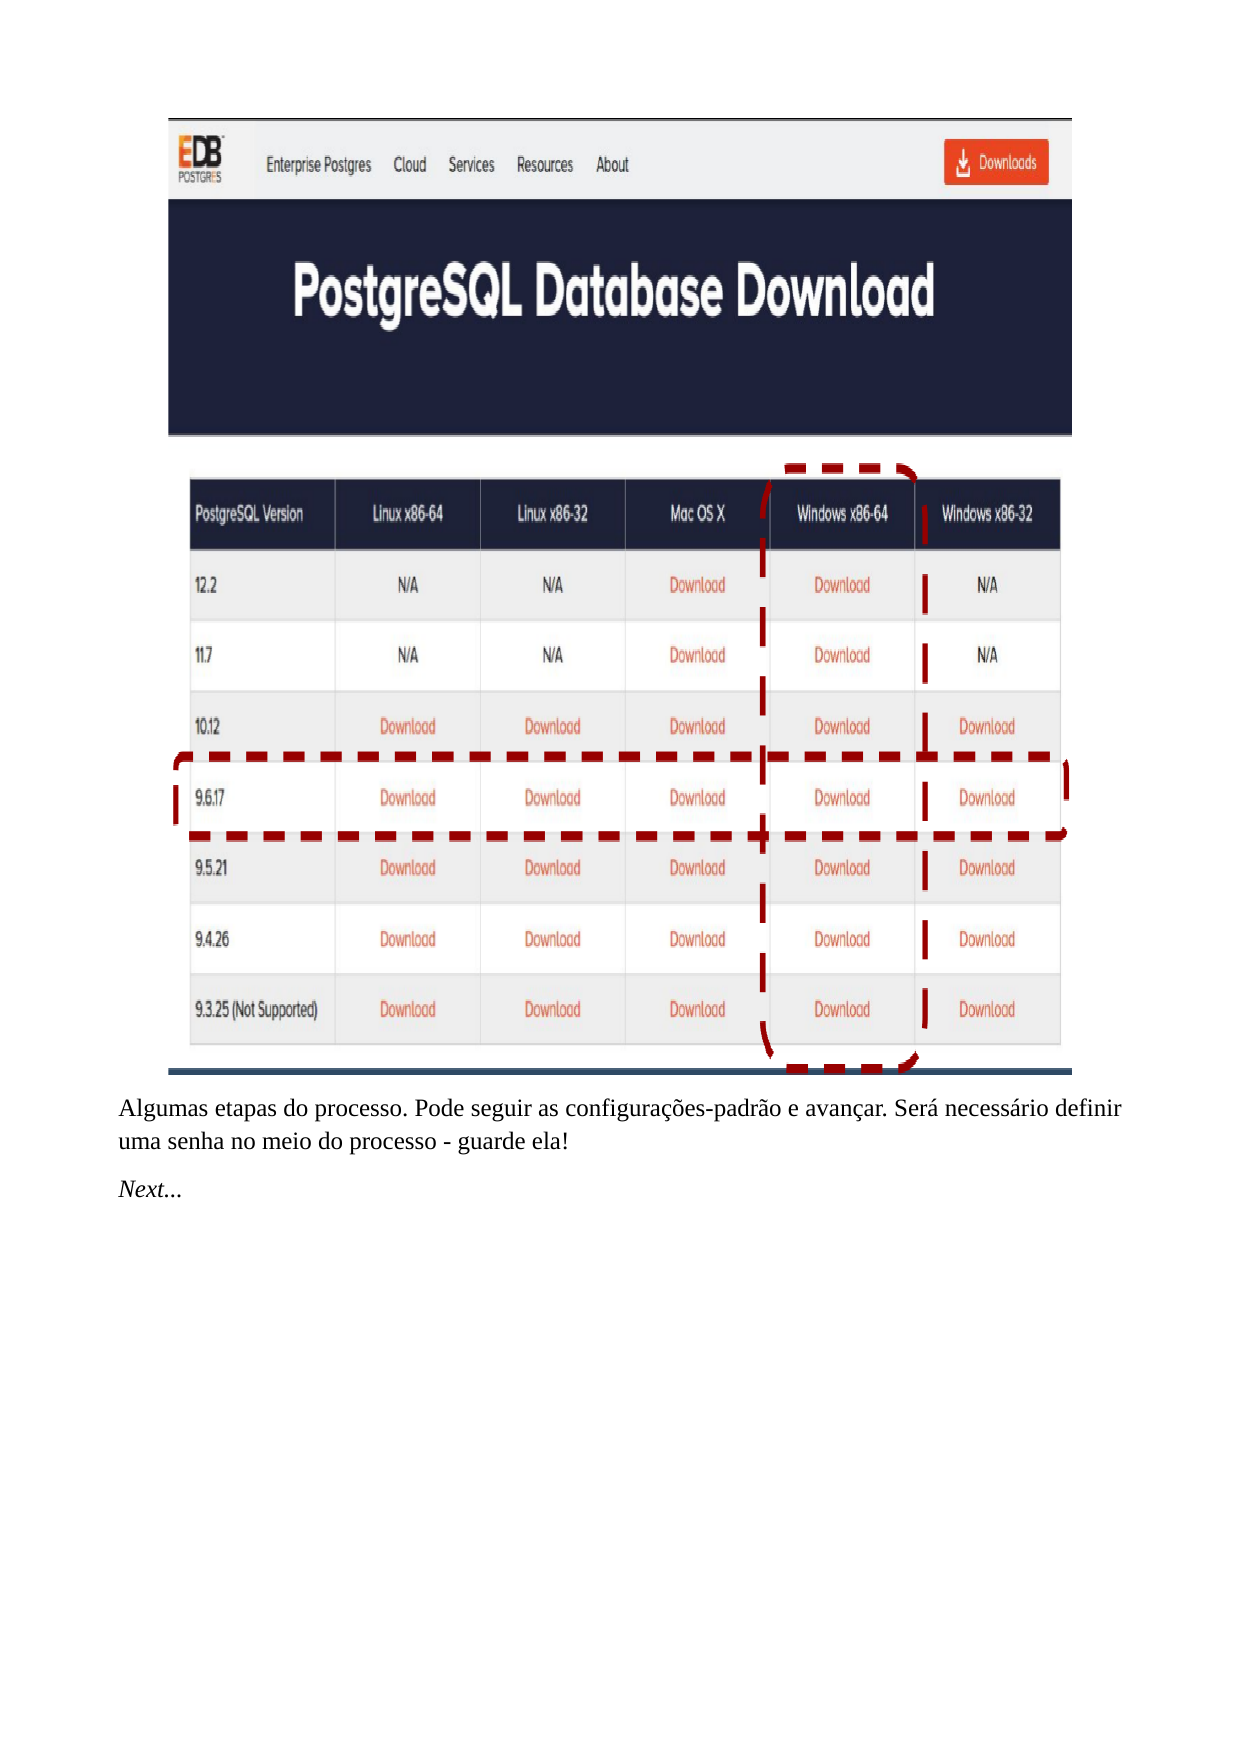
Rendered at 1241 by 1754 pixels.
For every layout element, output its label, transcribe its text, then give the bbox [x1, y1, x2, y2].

picture [168, 118, 1072, 1075]
text Algumas etapas do processo. Pode seguir as configurações-padrão e avançar. Será necessário definir uma senha no meio do processo - guarde ela! [118, 1093, 1122, 1155]
text Next... [118, 1174, 1122, 1203]
